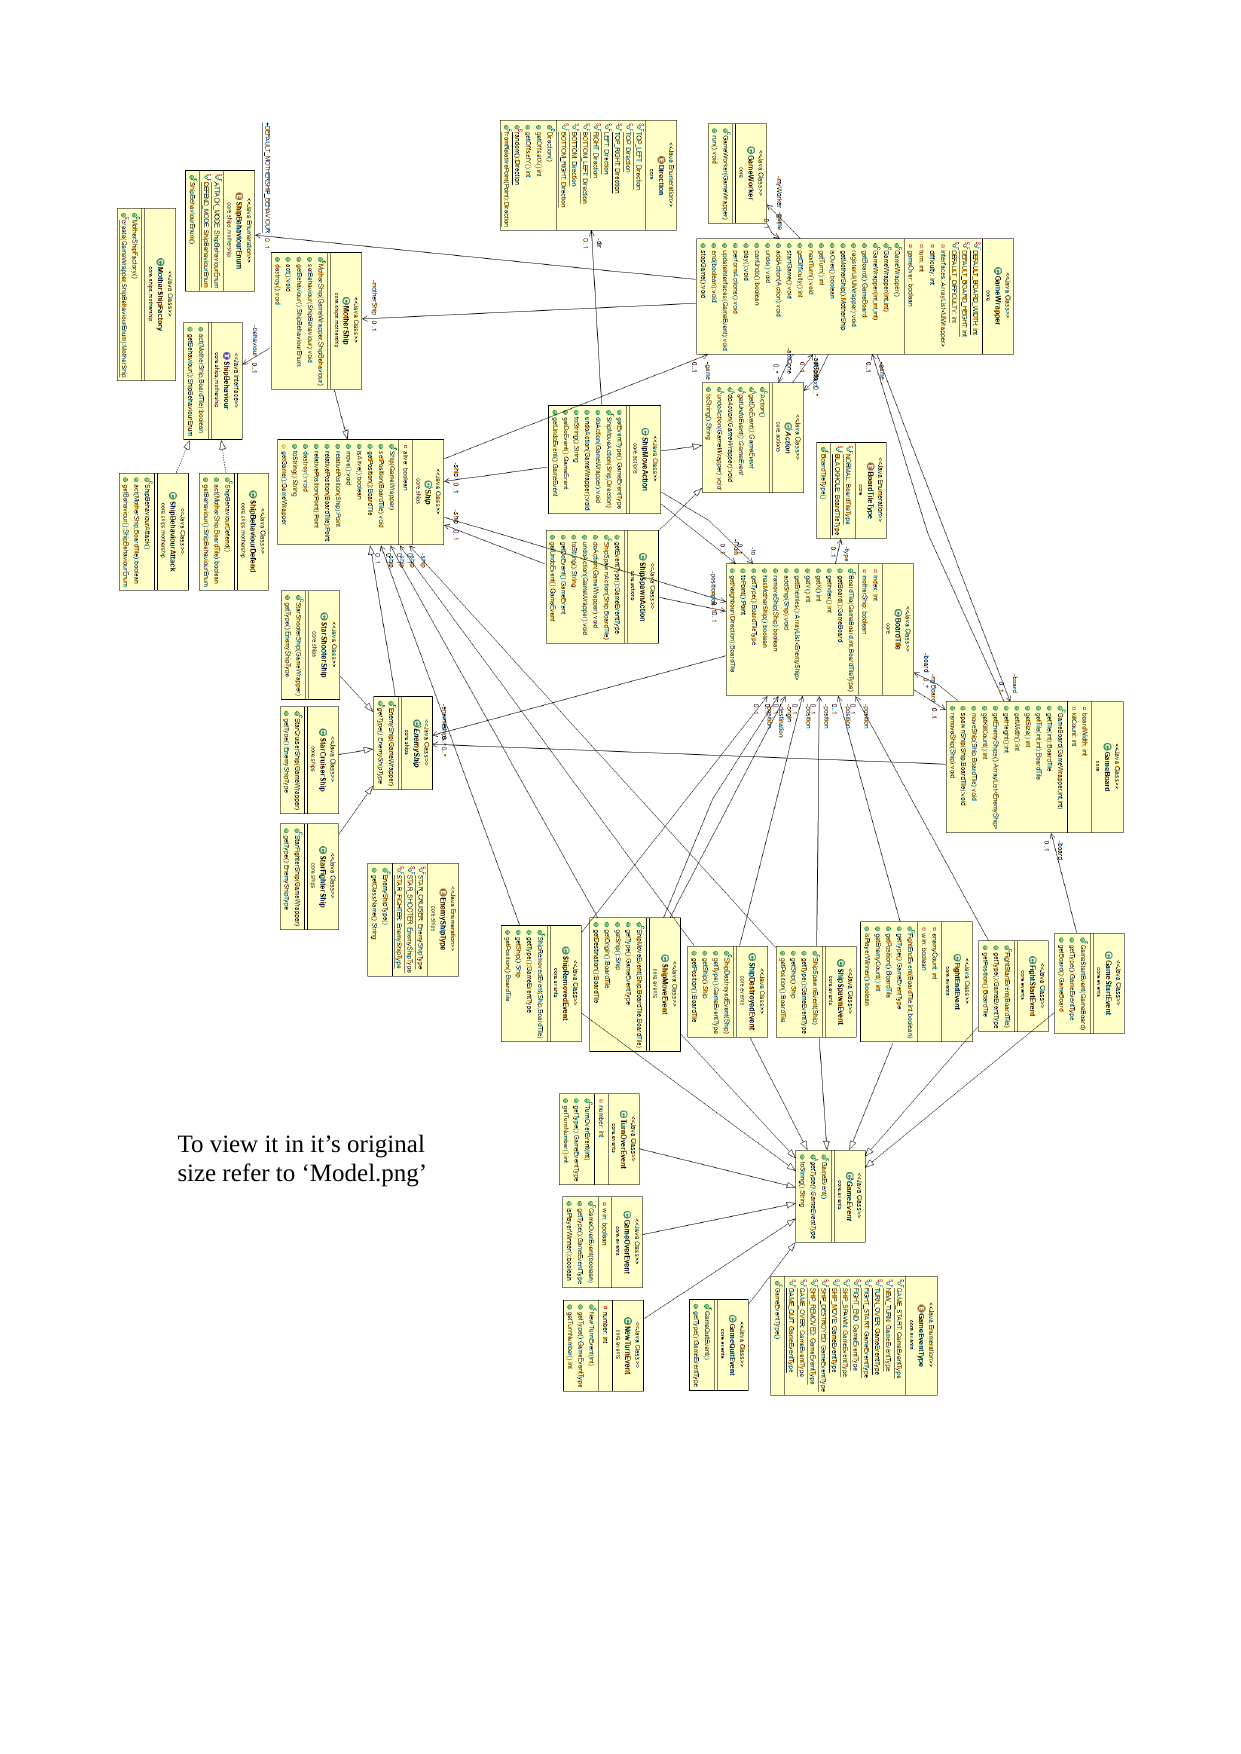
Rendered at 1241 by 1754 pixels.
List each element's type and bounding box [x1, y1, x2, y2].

picture [115, 118, 1125, 1397]
